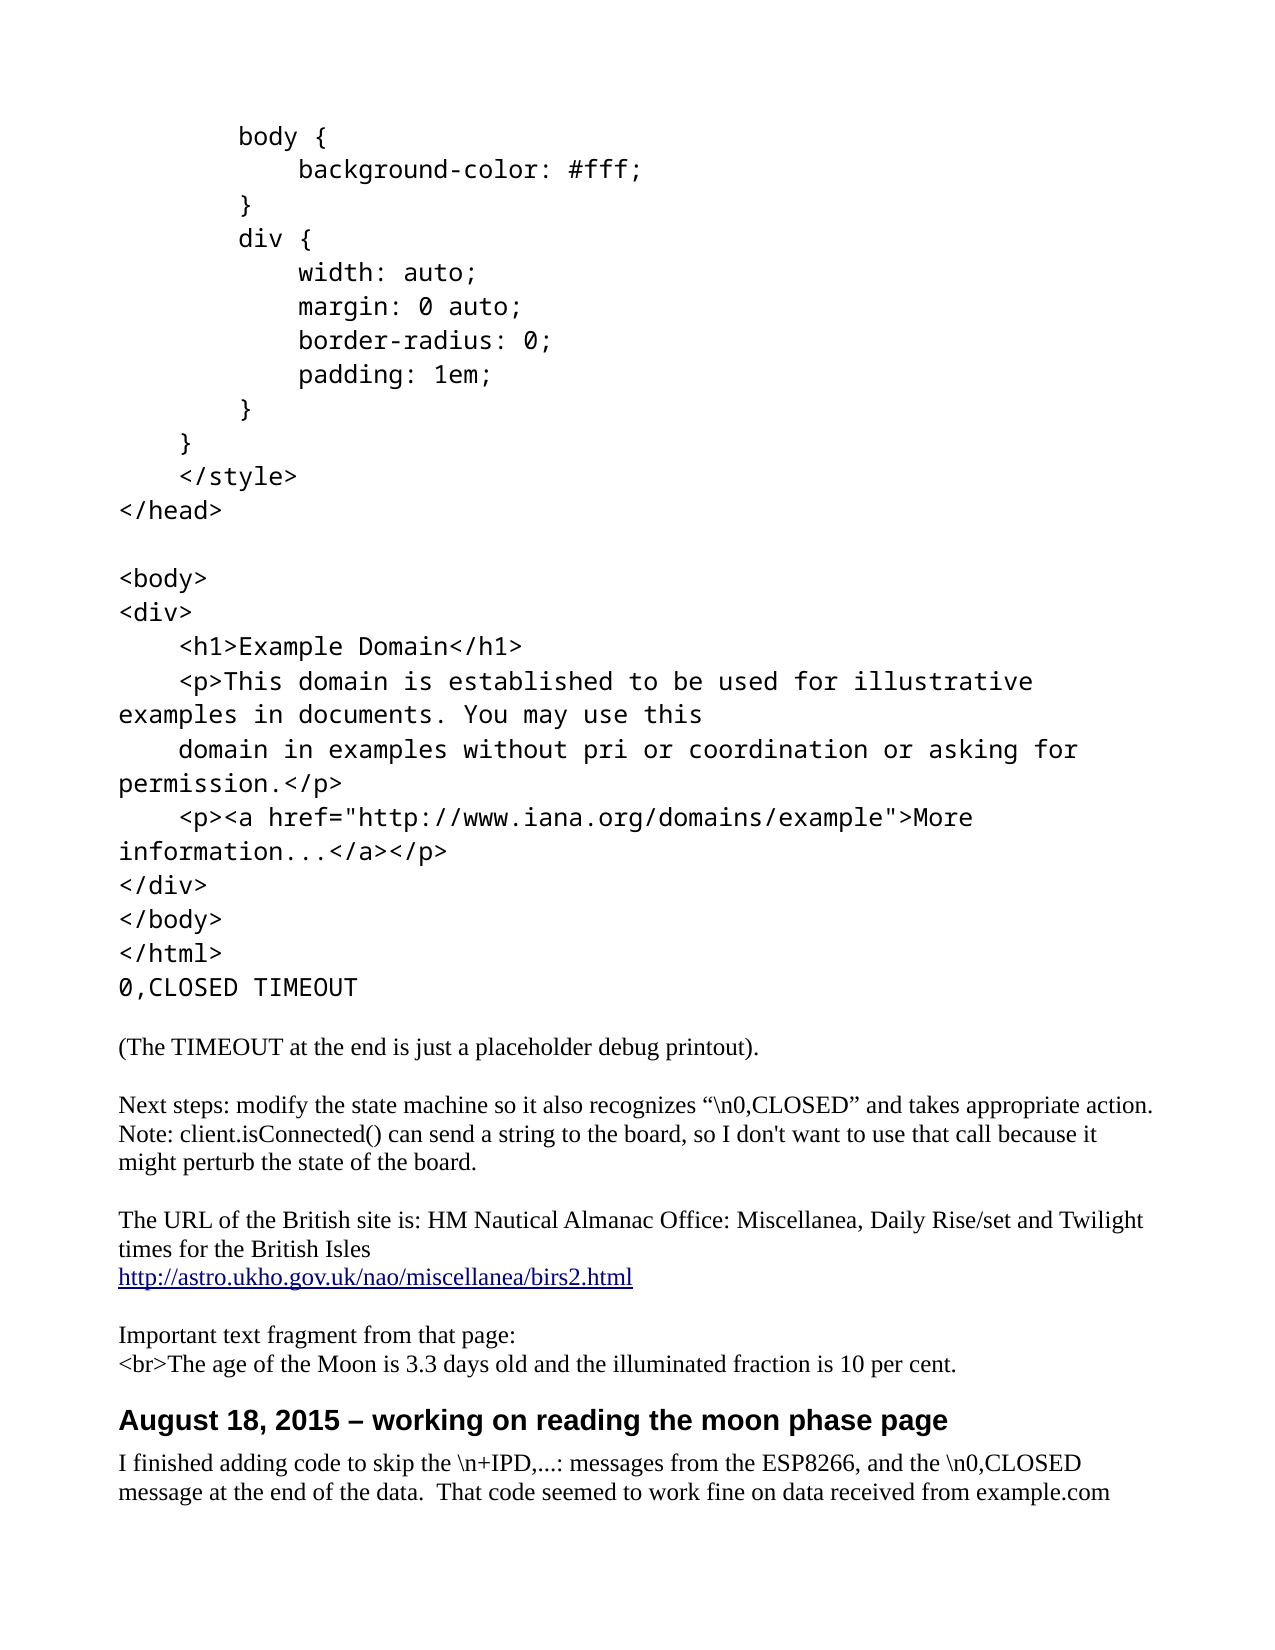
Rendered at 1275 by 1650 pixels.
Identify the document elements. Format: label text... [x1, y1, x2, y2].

text margin: 0 auto; [118, 288, 1157, 322]
text body { [118, 118, 1157, 152]
text </div> [118, 867, 1157, 902]
text <p>This domain is established to be used for illustrative examples in documents. You may use this [118, 663, 1157, 731]
subtitle August 18, 2015 – working on reading the moon phase page [118, 1402, 1157, 1436]
text </head> [118, 493, 1157, 527]
text <br>The age of the Moon is 3.3 days old and the illuminated fraction is 10 per cent. [118, 1349, 1157, 1377]
text <div> [118, 595, 1157, 629]
text </html> [118, 936, 1157, 970]
text } [118, 186, 1157, 220]
text } [118, 425, 1157, 459]
text I finished adding code to skip the \n+IPD,...: messages from the ESP8266, and the \n0,CLOSED message at the end of the data. That code seemed to work fine on data received from example.com [118, 1448, 1157, 1506]
text </style> [118, 459, 1157, 493]
text div { [118, 220, 1157, 254]
text <p><a href="http://www.iana.org/domains/example">More information...</a></p> [118, 799, 1157, 867]
text } [118, 391, 1157, 425]
text Note: client.isConnected() can send a string to the board, so I don't want to use that call because it might perturb the state of the board. [118, 1119, 1157, 1176]
text domain in examples without pri or coordination or asking for permission.</p> [118, 731, 1157, 799]
text http://astro.ukho.gov.uk/nao/miscellanea/birs2.html [118, 1262, 1157, 1291]
text </body> [118, 902, 1157, 936]
text 0,CLOSED TIMEOUT [118, 970, 1157, 1004]
text The URL of the British site is: HM Nautical Almanac Office: Miscellanea, Daily Rise/set and Twilight times for the British Isles [118, 1205, 1157, 1262]
text <body> [118, 561, 1157, 595]
text width: auto; [118, 254, 1157, 288]
text border-radius: 0; [118, 322, 1157, 357]
text padding: 1em; [118, 357, 1157, 391]
text Important text fragment from that page: [118, 1320, 1157, 1349]
text background-color: #fff; [118, 152, 1157, 186]
text <h1>Example Domain</h1> [118, 629, 1157, 663]
text Next steps: modify the state machine so it also recognizes “\n0,CLOSED” and takes appropriate action. [118, 1090, 1157, 1119]
text (The TIMEOUT at the end is just a placeholder debug printout). [118, 1032, 1157, 1061]
